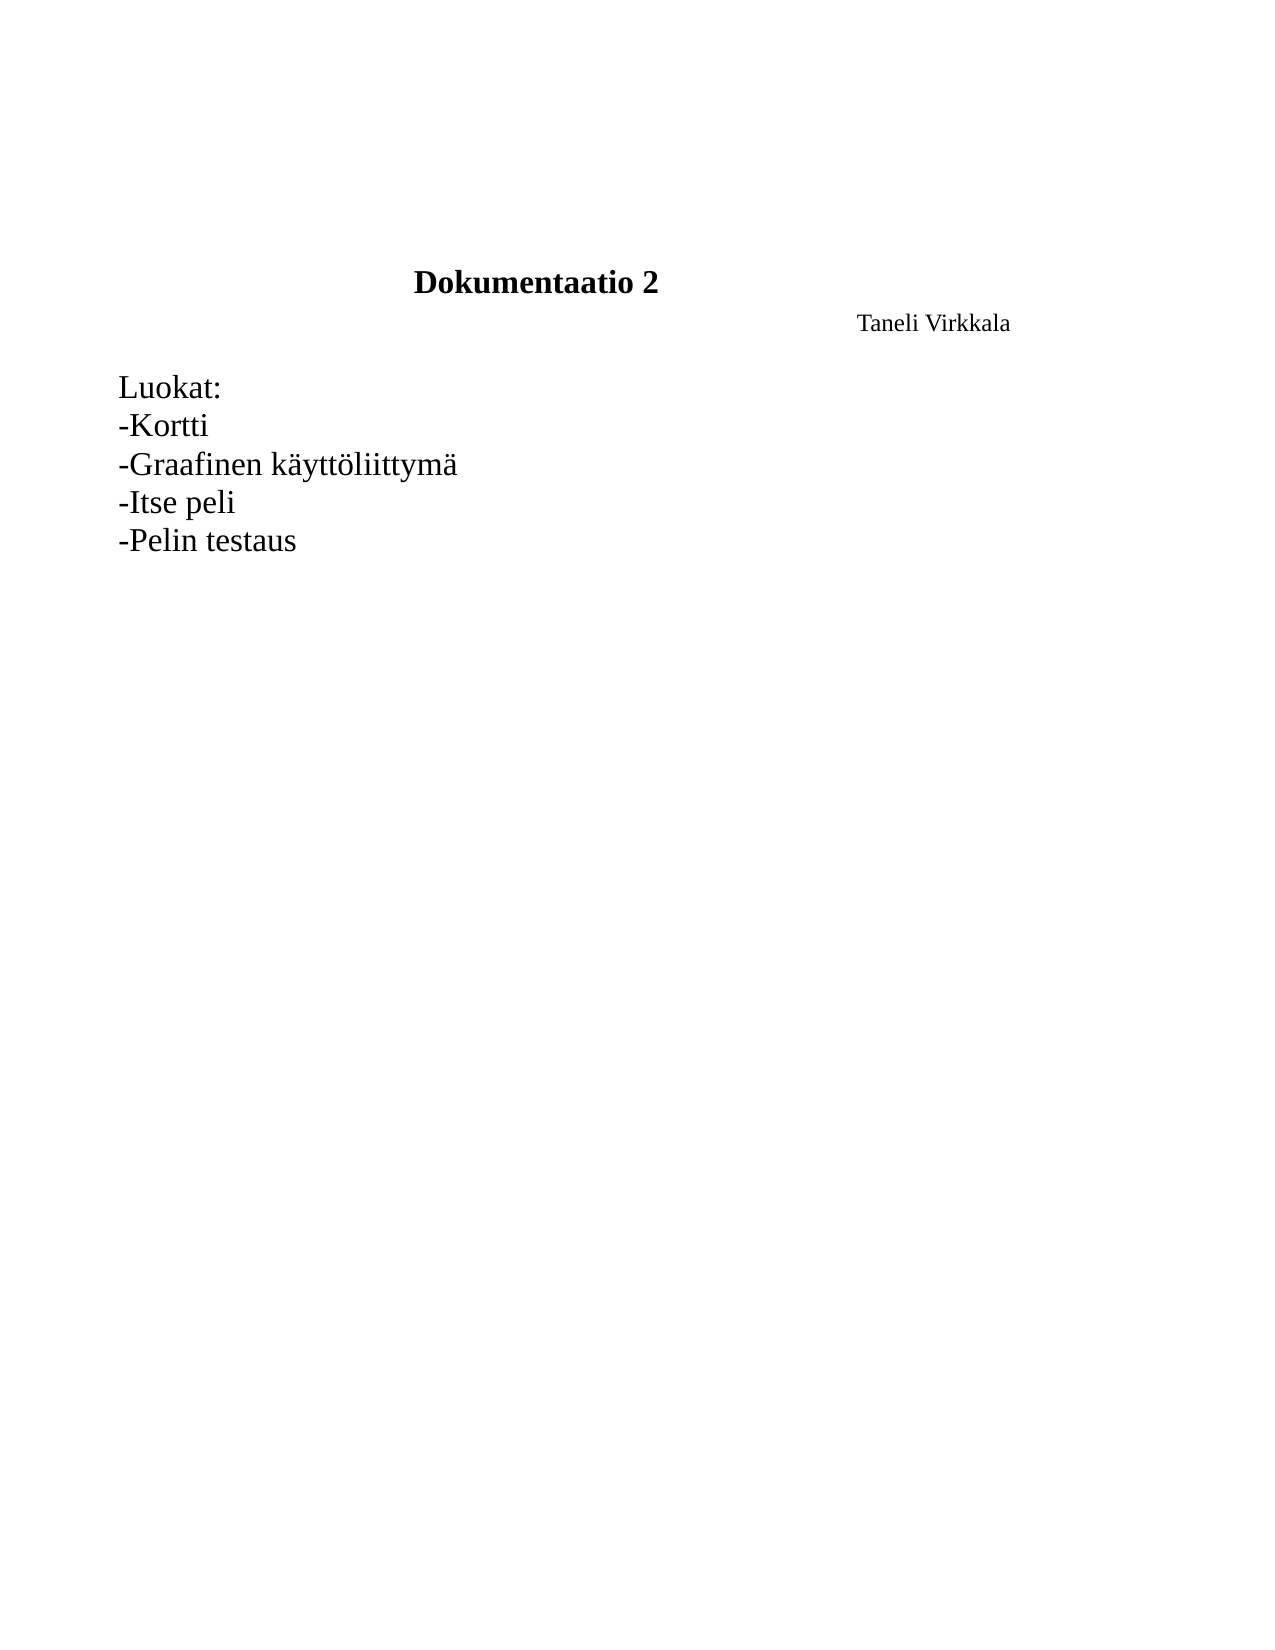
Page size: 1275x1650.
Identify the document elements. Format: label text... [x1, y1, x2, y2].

text Dokumentaatio 2 [118, 262, 1157, 300]
text Luokat: [118, 367, 1157, 406]
text -Kortti [118, 406, 1157, 444]
text Taneli Virkkala [118, 300, 1157, 338]
text -Graafinen käyttöliittymä [118, 444, 1157, 482]
text -Pelin testaus [118, 521, 1157, 559]
text -Itse peli [118, 482, 1157, 521]
